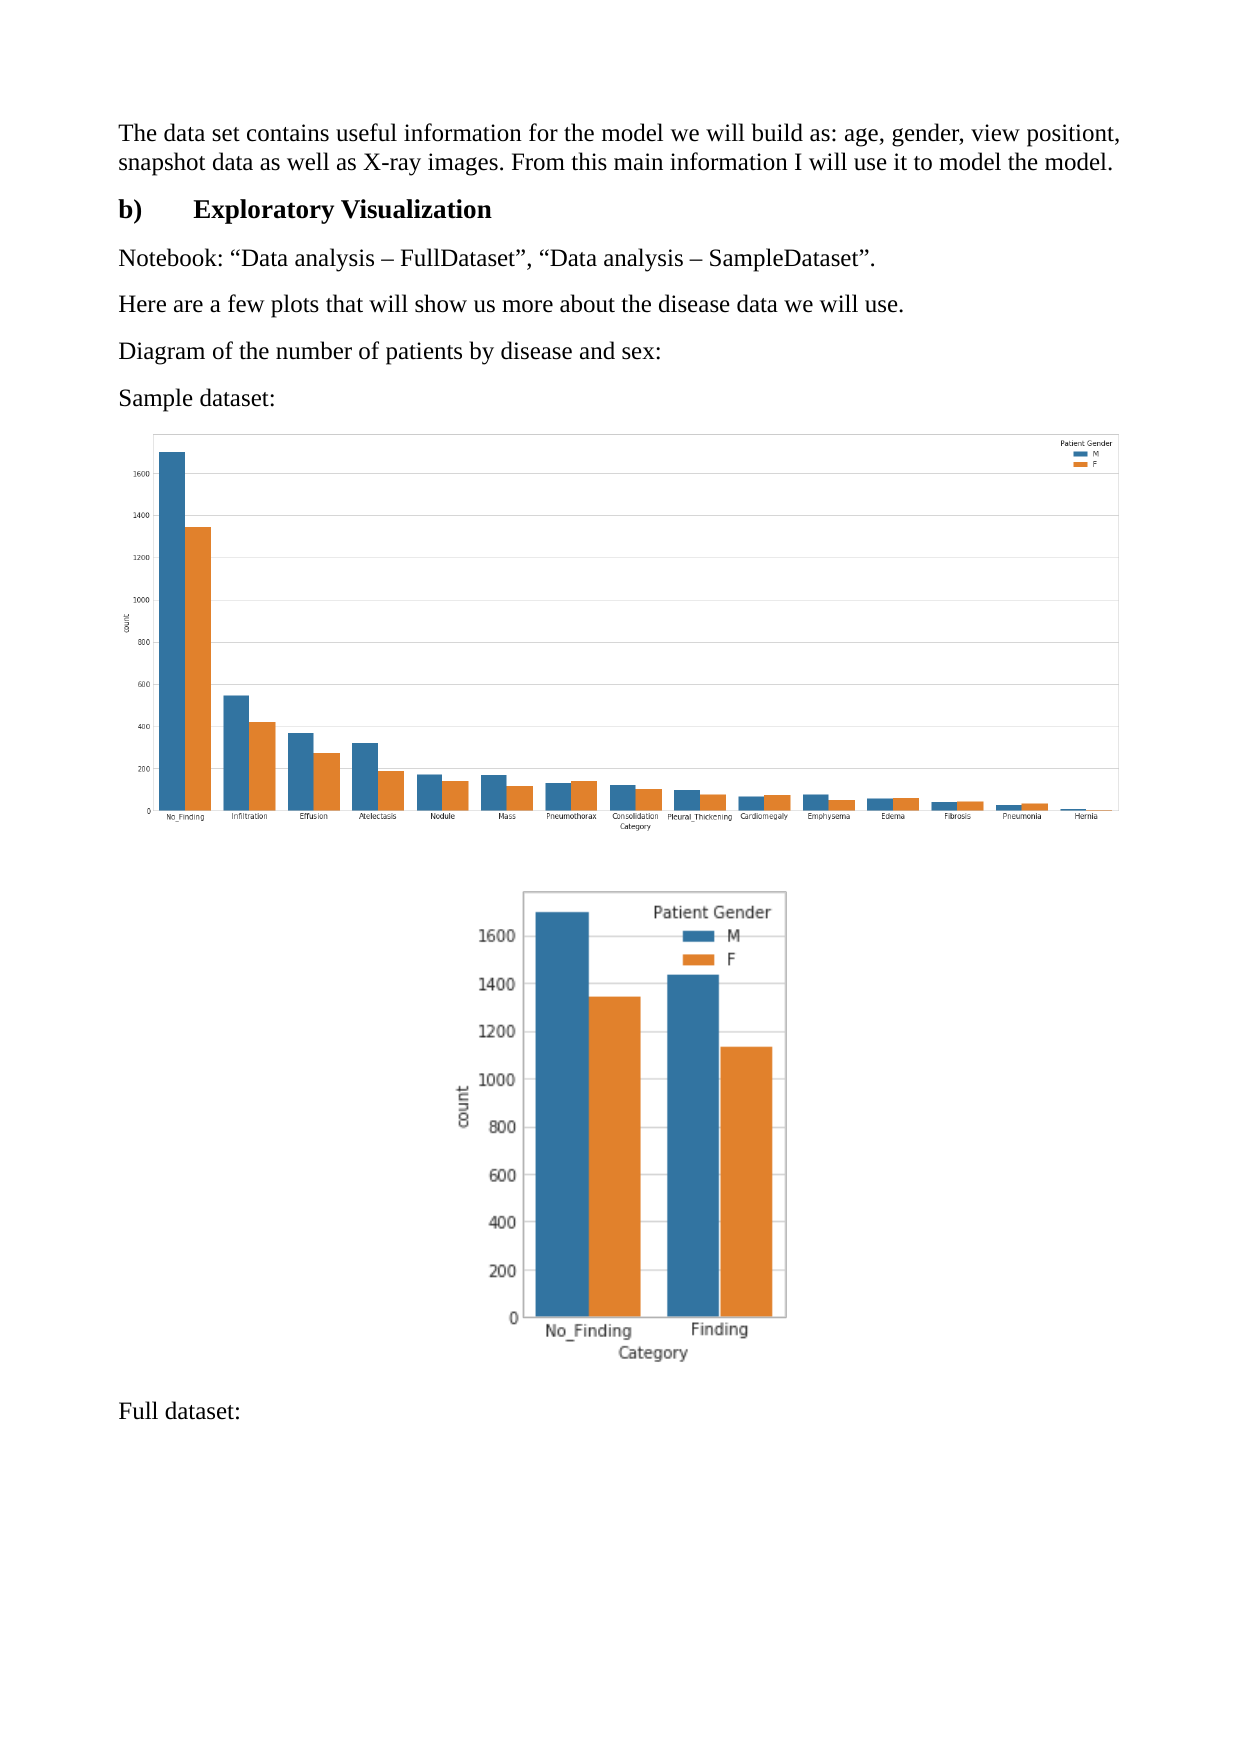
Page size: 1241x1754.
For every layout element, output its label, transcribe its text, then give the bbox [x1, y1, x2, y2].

text Diagram of the number of patients by disease and sex: [118, 336, 1122, 365]
text The data set contains useful information for the model we will build as: age, gender, view positiont, snapshot data as well as X-ray images. From this main information I will use it to model the model. [118, 118, 1122, 176]
text Here are a few plots that will show us more about the disease data we will use. [118, 289, 1122, 318]
picture [118, 430, 1123, 835]
text Full dataset: [118, 1396, 1122, 1425]
text Notebook: “Data analysis – FullDataset”, “Data analysis – SampleDataset”. [118, 243, 1122, 272]
list Exploratory Visualization [118, 194, 1122, 225]
picture [445, 881, 795, 1373]
text Sample dataset: [118, 383, 1122, 412]
